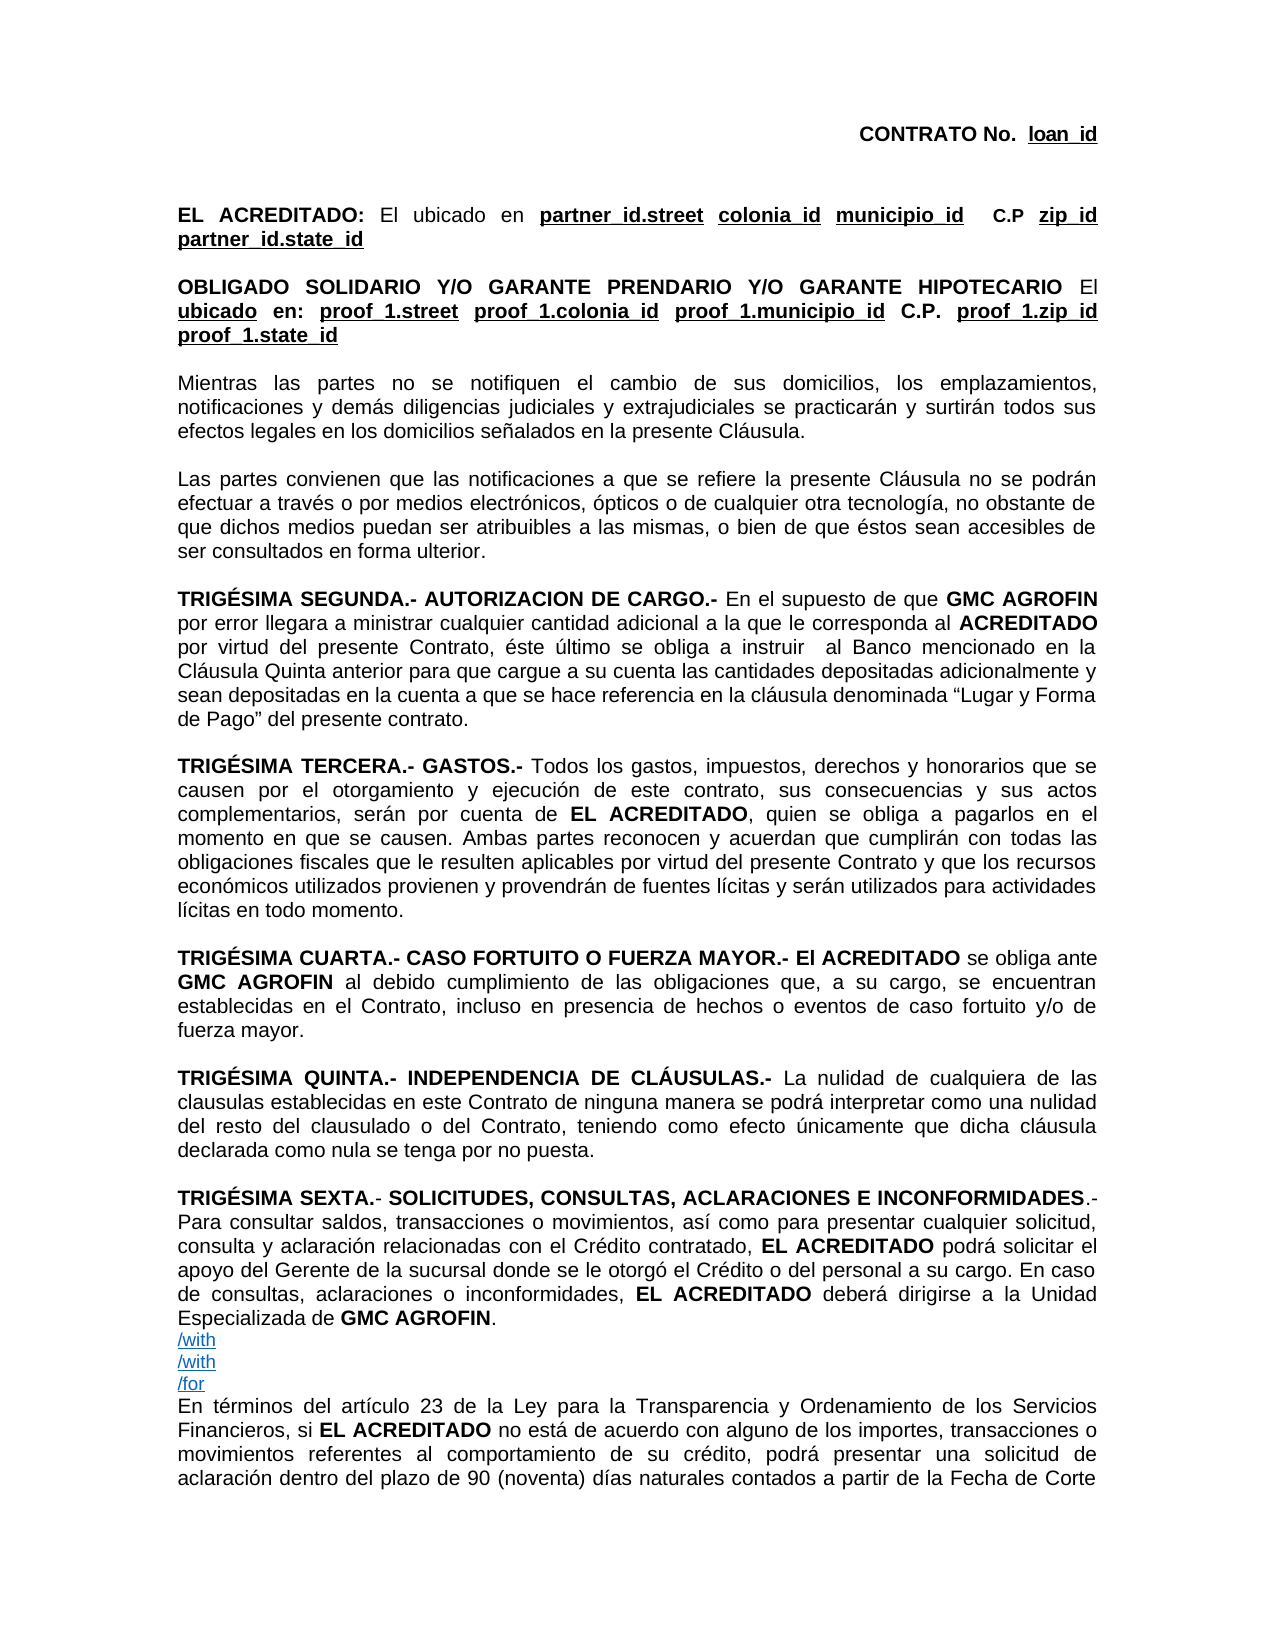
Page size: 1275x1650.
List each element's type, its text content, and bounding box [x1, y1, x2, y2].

text EL ACREDITADO: El ubicado en partner_id.street colonia_id municipio_id C.P zip_id partner_id.state_id [177, 203, 1098, 251]
text Mientras las partes no se notifiquen el cambio de sus domicilios, los emplazamientos, notificaciones y demás diligencias judiciales y extrajudiciales se practicarán y surtirán todos sus efectos legales en los domicilios señalados en la presente Cláusula. [177, 371, 1098, 443]
text En términos del artículo 23 de la Ley para la Transparencia y Ordenamiento de los Servicios Financieros, si EL ACREDITADO no está de acuerdo con alguno de los importes, transacciones o movimientos referentes al comportamiento de su crédito, podrá presentar una solicitud de aclaración dentro del plazo de 90 (noventa) días naturales contados a partir de la Fecha de Corte [177, 1394, 1098, 1490]
text TRIGÉSIMA SEGUNDA.- AUTORIZACION DE CARGO.- En el supuesto de que GMC AGROFIN por error llegara a ministrar cualquier cantidad adicional a la que le corresponda al ACREDITADO por virtud del presente Contrato, éste último se obliga a instruir al Banco mencionado en la Cláusula Quinta anterior para que cargue a su cuenta las cantidades depositadas adicionalmente y sean depositadas en la cuenta a que se hace referencia en la cláusula denominada “Lugar y Forma de Pago” del presente contrato. [177, 587, 1098, 730]
text OBLIGADO SOLIDARIO Y/O GARANTE PRENDARIO Y/O GARANTE HIPOTECARIO El ubicado en: proof_1.street proof_1.colonia_id proof_1.municipio_id C.P. proof_1.zip_id proof_1.state_id [177, 275, 1098, 347]
text TRIGÉSIMA TERCERA.- GASTOS.- Todos los gastos, impuestos, derechos y honorarios que se causen por el otorgamiento y ejecución de este contrato, sus consecuencias y sus actos complementarios, serán por cuenta de EL ACREDITADO, quien se obliga a pagarlos en el momento en que se causen. Ambas partes reconocen y acuerdan que cumplirán con todas las obligaciones fiscales que le resulten aplicables por virtud del presente Contrato y que los recursos económicos utilizados provienen y provendrán de fuentes lícitas y serán utilizados para actividades lícitas en todo momento. [177, 754, 1098, 922]
text TRIGÉSIMA SEXTA.- SOLICITUDES, CONSULTAS, ACLARACIONES E INCONFORMIDADES.- Para consultar saldos, transacciones o movimientos, así como para presentar cualquier solicitud, consulta y aclaración relacionadas con el Crédito contratado, EL ACREDITADO podrá solicitar el apoyo del Gerente de la sucursal donde se le otorgó el Crédito o del personal a su cargo. En caso de consultas, aclaraciones o inconformidades, EL ACREDITADO deberá dirigirse a la Unidad Especializada de GMC AGROFIN. [177, 1186, 1098, 1329]
text /with [177, 1351, 1098, 1372]
text TRIGÉSIMA CUARTA.- CASO FORTUITO O FUERZA MAYOR.- El ACREDITADO se obliga ante GMC AGROFIN al debido cumplimiento de las obligaciones que, a su cargo, se encuentran establecidas en el Contrato, incluso en presencia de hechos o eventos de caso fortuito y/o de fuerza mayor. [177, 946, 1098, 1042]
text /with [177, 1329, 1098, 1351]
text TRIGÉSIMA QUINTA.- INDEPENDENCIA DE CLÁUSULAS.- La nulidad de cualquiera de las clausulas establecidas en este Contrato de ninguna manera se podrá interpretar como una nulidad del resto del clausulado o del Contrato, teniendo como efecto únicamente que dicha cláusula declarada como nula se tenga por no puesta. [177, 1066, 1098, 1162]
text /for [177, 1372, 1098, 1394]
text Las partes convienen que las notificaciones a que se refiere la presente Cláusula no se podrán efectuar a través o por medios electrónicos, ópticos o de cualquier otra tecnología, no obstante de que dichos medios puedan ser atribuibles a las mismas, o bien de que éstos sean accesibles de ser consultados en forma ulterior. [177, 467, 1098, 563]
